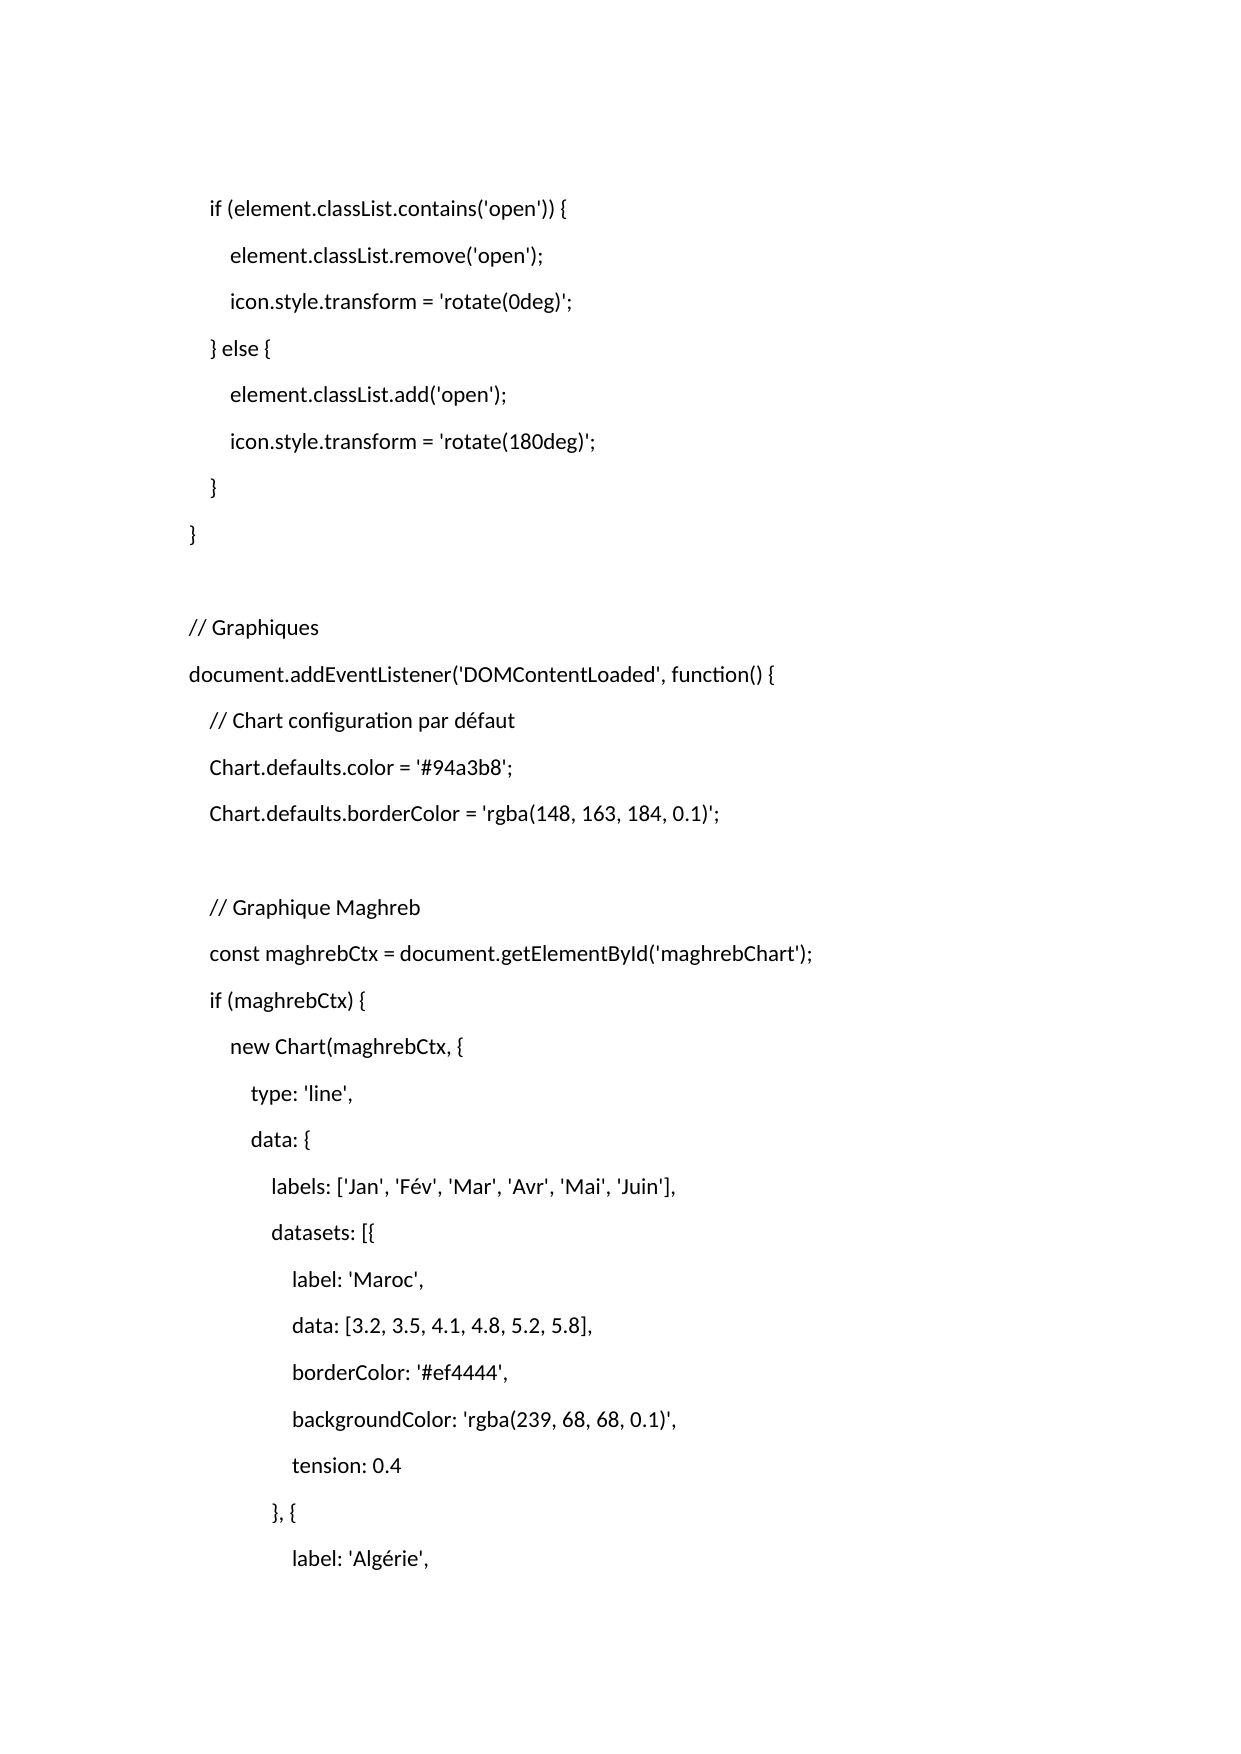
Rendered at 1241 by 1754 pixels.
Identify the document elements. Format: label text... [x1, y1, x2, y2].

text type: 'line', [148, 1079, 1093, 1107]
text icon.style.transform = 'rotate(0deg)'; [148, 287, 1093, 315]
text // Graphiques [148, 613, 1093, 641]
text document.addEventListener('DOMContentLoaded', function() { [148, 660, 1093, 688]
text }, { [148, 1498, 1093, 1526]
text } [148, 473, 1093, 502]
text data: { [148, 1125, 1093, 1153]
text // Chart configuration par défaut [148, 706, 1093, 734]
text new Chart(maghrebCtx, { [148, 1032, 1093, 1060]
text Chart.defaults.color = '#94a3b8'; [148, 753, 1093, 781]
text element.classList.add('open'); [148, 380, 1093, 408]
text if (element.classList.contains('open')) { [148, 194, 1093, 222]
text backgroundColor: 'rgba(239, 68, 68, 0.1)', [148, 1405, 1093, 1433]
text const maghrebCtx = document.getElementById('maghrebChart'); [148, 939, 1093, 967]
text data: [3.2, 3.5, 4.1, 4.8, 5.2, 5.8], [148, 1312, 1093, 1340]
text Chart.defaults.borderColor = 'rgba(148, 163, 184, 0.1)'; [148, 799, 1093, 827]
text if (maghrebCtx) { [148, 986, 1093, 1014]
text icon.style.transform = 'rotate(180deg)'; [148, 427, 1093, 455]
text } else { [148, 334, 1093, 362]
text } [148, 520, 1093, 548]
text label: 'Maroc', [148, 1265, 1093, 1293]
text label: 'Algérie', [148, 1544, 1093, 1572]
text labels: ['Jan', 'Fév', 'Mar', 'Avr', 'Mai', 'Juin'], [148, 1172, 1093, 1200]
text datasets: [{ [148, 1218, 1093, 1247]
text // Graphique Maghreb [148, 893, 1093, 921]
text element.classList.remove('open'); [148, 241, 1093, 269]
text borderColor: '#ef4444', [148, 1358, 1093, 1386]
text tension: 0.4 [148, 1451, 1093, 1479]
